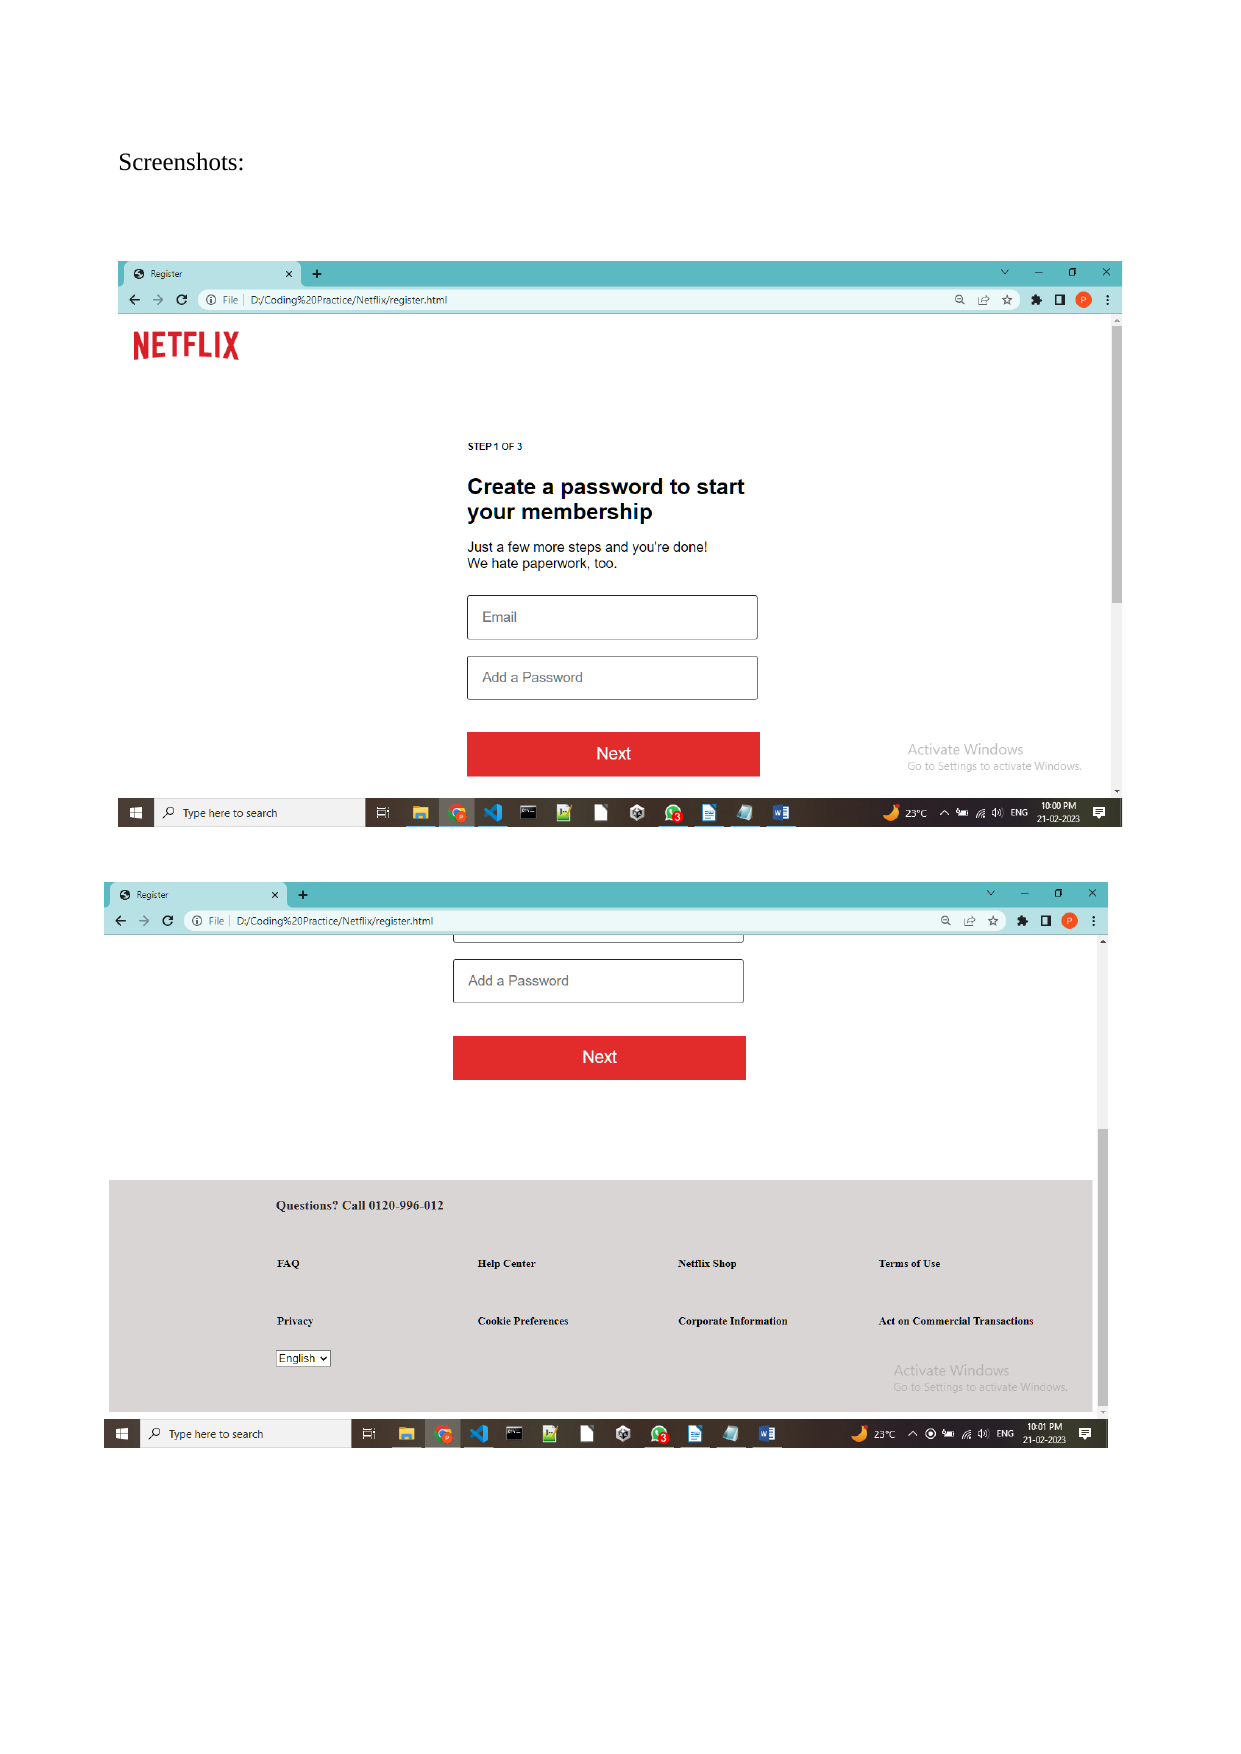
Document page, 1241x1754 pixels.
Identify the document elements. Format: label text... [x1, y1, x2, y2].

picture [118, 261, 1123, 827]
picture [104, 882, 1108, 1448]
text Screenshots: [118, 147, 1122, 176]
